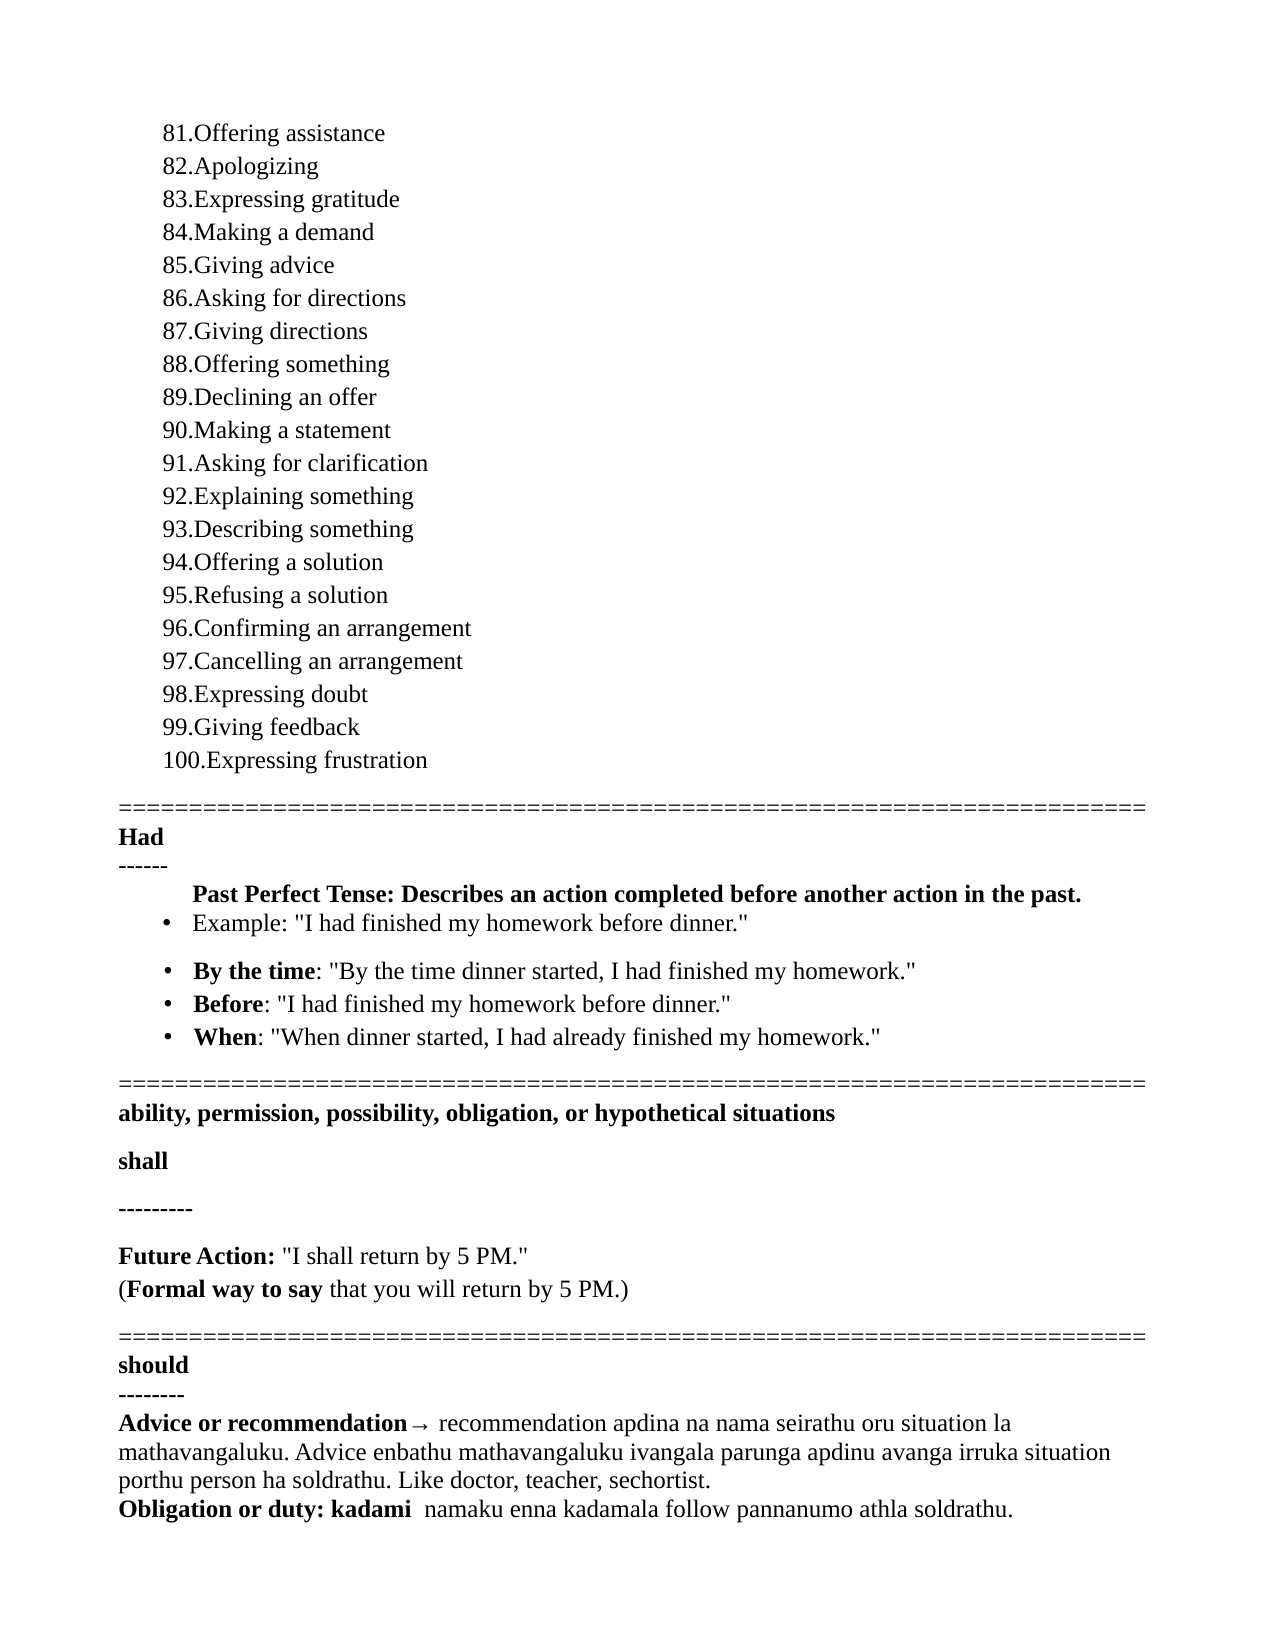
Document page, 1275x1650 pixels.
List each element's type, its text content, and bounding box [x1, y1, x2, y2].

list Giving advice [162, 250, 1157, 279]
text ========================================================================= [118, 1322, 1157, 1350]
list Asking for directions [162, 283, 1157, 312]
list Cancelling an arrangement [162, 646, 1157, 675]
list Giving directions [162, 316, 1157, 345]
list Explaining something [162, 481, 1157, 510]
text -------- [118, 1379, 1157, 1408]
list Offering something [162, 349, 1157, 378]
list Before: "I had finished my homework before dinner." [164, 989, 1157, 1017]
list Example: "I had finished my homework before dinner." [162, 908, 1157, 937]
text --------- [118, 1193, 1157, 1222]
list Declining an offer [162, 382, 1157, 411]
list By the time: "By the time dinner started, I had finished my homework." [164, 956, 1157, 984]
text ability, permission, possibility, obligation, or hypothetical situations [118, 1098, 1157, 1127]
list Asking for clarification [162, 448, 1157, 477]
list Describing something [162, 514, 1157, 543]
text Future Action: "I shall return by 5 PM." (Formal way to say that you will return by 5 PM.) [118, 1241, 1157, 1303]
list Offering a solution [162, 547, 1157, 576]
text Obligation or duty: kadami namaku enna kadamala follow pannanumo athla soldrathu. [118, 1494, 1157, 1523]
text Had [118, 822, 1157, 851]
text Past Perfect Tense: Describes an action completed before another action in the past. [118, 879, 1157, 908]
text ========================================================================= [118, 1069, 1157, 1098]
list Apologizing [162, 151, 1157, 180]
list Confirming an arrangement [162, 613, 1157, 642]
list Offering assistance [162, 118, 1157, 147]
list When: "When dinner started, I had already finished my homework." [164, 1022, 1157, 1051]
text should [118, 1350, 1157, 1379]
text shall [118, 1146, 1157, 1174]
list Giving feedback [162, 712, 1157, 741]
text Advice or recommendation→ recommendation apdina na nama seirathu oru situation la mathavangaluku. Advice enbathu mathavangaluku ivangala parunga apdinu avanga irruka situation porthu person ha soldrathu. Like doctor, teacher, sechortist. [118, 1408, 1157, 1494]
list Expressing frustration [162, 746, 1157, 774]
list Making a demand [162, 217, 1157, 246]
list Refusing a solution [162, 580, 1157, 609]
list Making a statement [162, 415, 1157, 444]
list Expressing gratitude [162, 184, 1157, 213]
list Expressing doubt [162, 679, 1157, 708]
text ------ [118, 851, 1157, 879]
text ========================================================================= [118, 793, 1157, 822]
